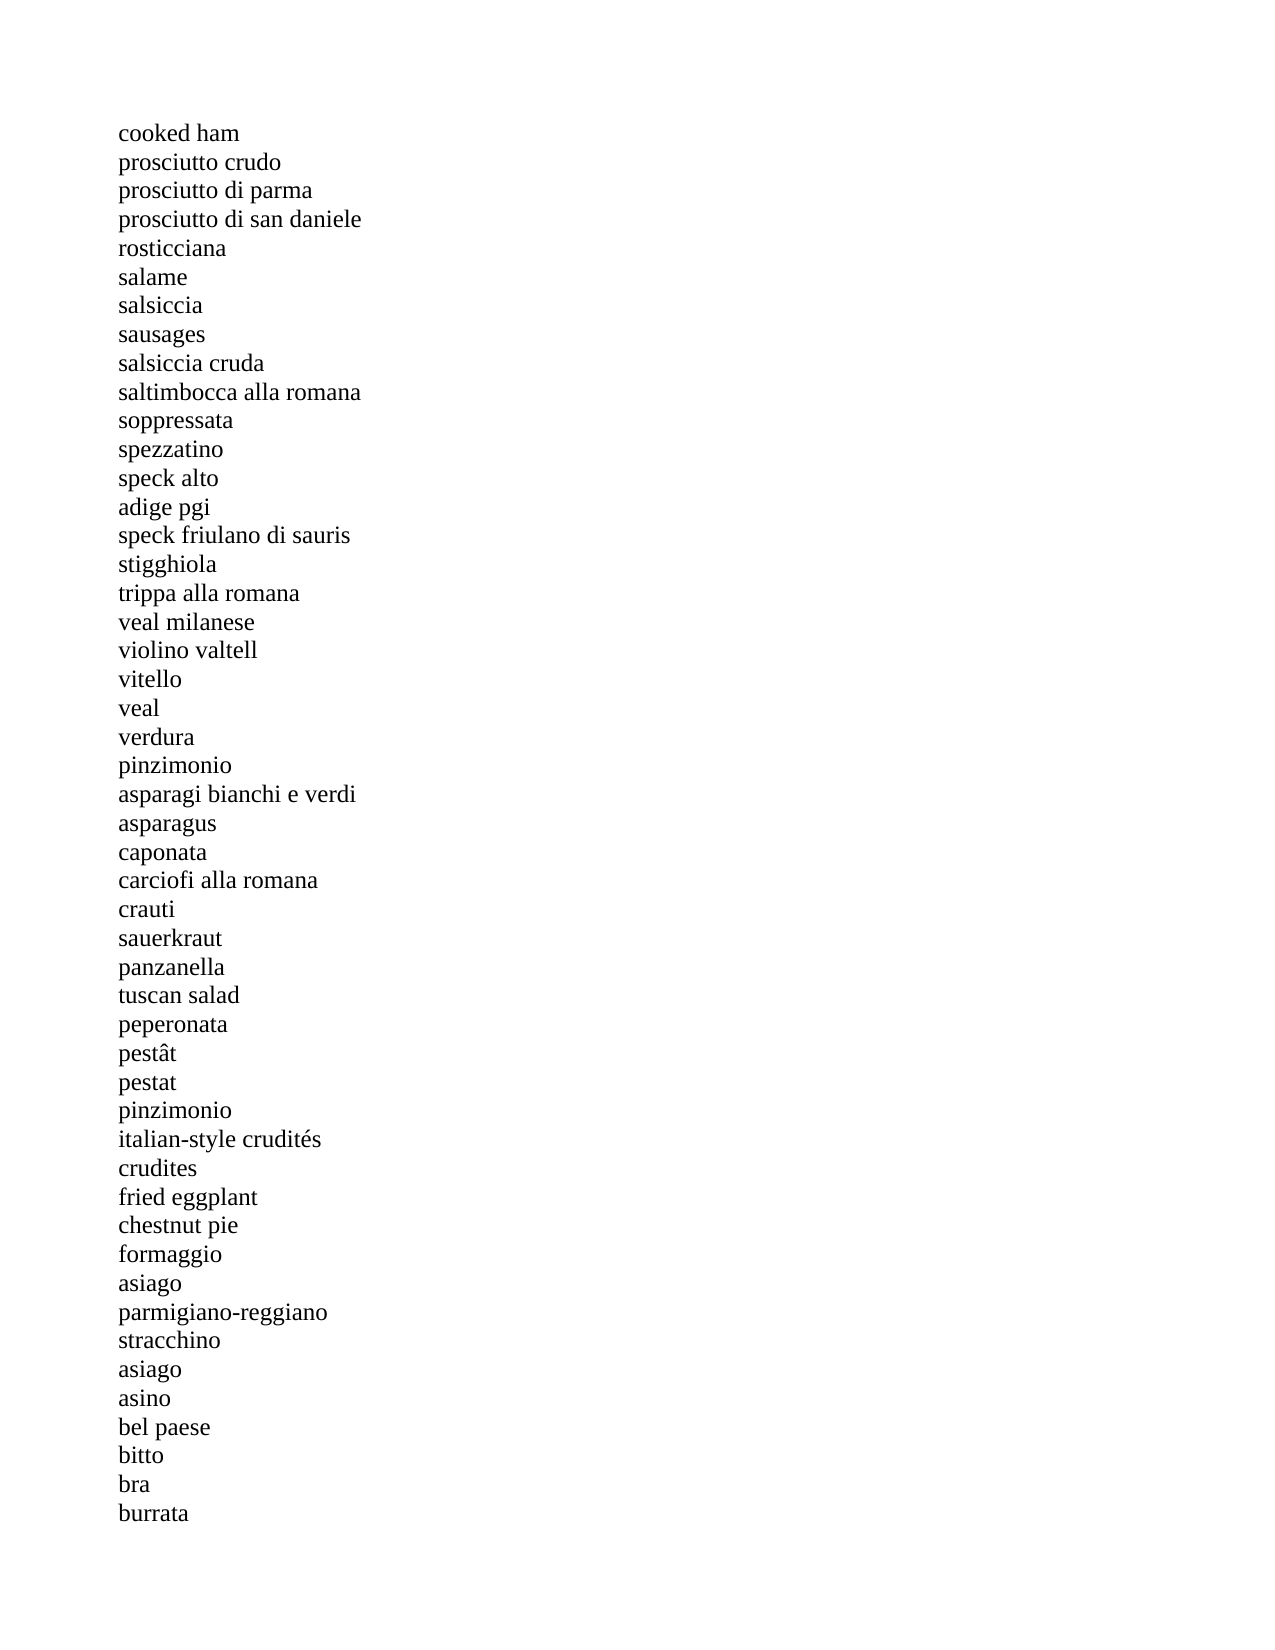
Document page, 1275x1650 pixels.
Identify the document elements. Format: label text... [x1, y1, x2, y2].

text stigghiola [118, 549, 1157, 578]
text verdura [118, 722, 1157, 751]
text veal milanese [118, 607, 1157, 636]
text asino [118, 1383, 1157, 1412]
text prosciutto crudo [118, 147, 1157, 176]
text chestnut pie [118, 1211, 1157, 1239]
text pestât [118, 1038, 1157, 1067]
text crudites [118, 1153, 1157, 1182]
text prosciutto di san daniele [118, 204, 1157, 233]
text peperonata [118, 1009, 1157, 1038]
text sauerkraut [118, 923, 1157, 952]
text prosciutto di parma [118, 176, 1157, 204]
text bra [118, 1469, 1157, 1498]
text pestat [118, 1067, 1157, 1096]
text crauti [118, 894, 1157, 923]
text bel paese [118, 1412, 1157, 1441]
text caponata [118, 837, 1157, 866]
text carciofi alla romana [118, 866, 1157, 894]
text soppressata [118, 406, 1157, 434]
text speck alto [118, 463, 1157, 492]
text formaggio [118, 1239, 1157, 1268]
text stracchino [118, 1326, 1157, 1354]
text panzanella [118, 952, 1157, 981]
text saltimbocca alla romana [118, 377, 1157, 406]
text vitello [118, 664, 1157, 693]
text pinzimonio [118, 751, 1157, 779]
text pinzimonio [118, 1096, 1157, 1124]
text spezzatino [118, 434, 1157, 463]
text asparagus [118, 808, 1157, 837]
text salsiccia cruda [118, 348, 1157, 377]
text bitto [118, 1441, 1157, 1469]
text violino valtell [118, 636, 1157, 664]
text parmigiano-reggiano [118, 1297, 1157, 1326]
text asiago [118, 1268, 1157, 1297]
text asparagi bianchi e verdi [118, 779, 1157, 808]
text fried eggplant [118, 1182, 1157, 1211]
text adige pgi [118, 492, 1157, 521]
text speck friulano di sauris [118, 521, 1157, 549]
text cooked ham [118, 118, 1157, 147]
text asiago [118, 1354, 1157, 1383]
text tuscan salad [118, 981, 1157, 1009]
text burrata [118, 1498, 1157, 1527]
text veal [118, 693, 1157, 722]
text salame [118, 262, 1157, 291]
text italian-style crudités [118, 1124, 1157, 1153]
text salsiccia [118, 291, 1157, 319]
text trippa alla romana [118, 578, 1157, 607]
text sausages [118, 319, 1157, 348]
text rosticciana [118, 233, 1157, 262]
